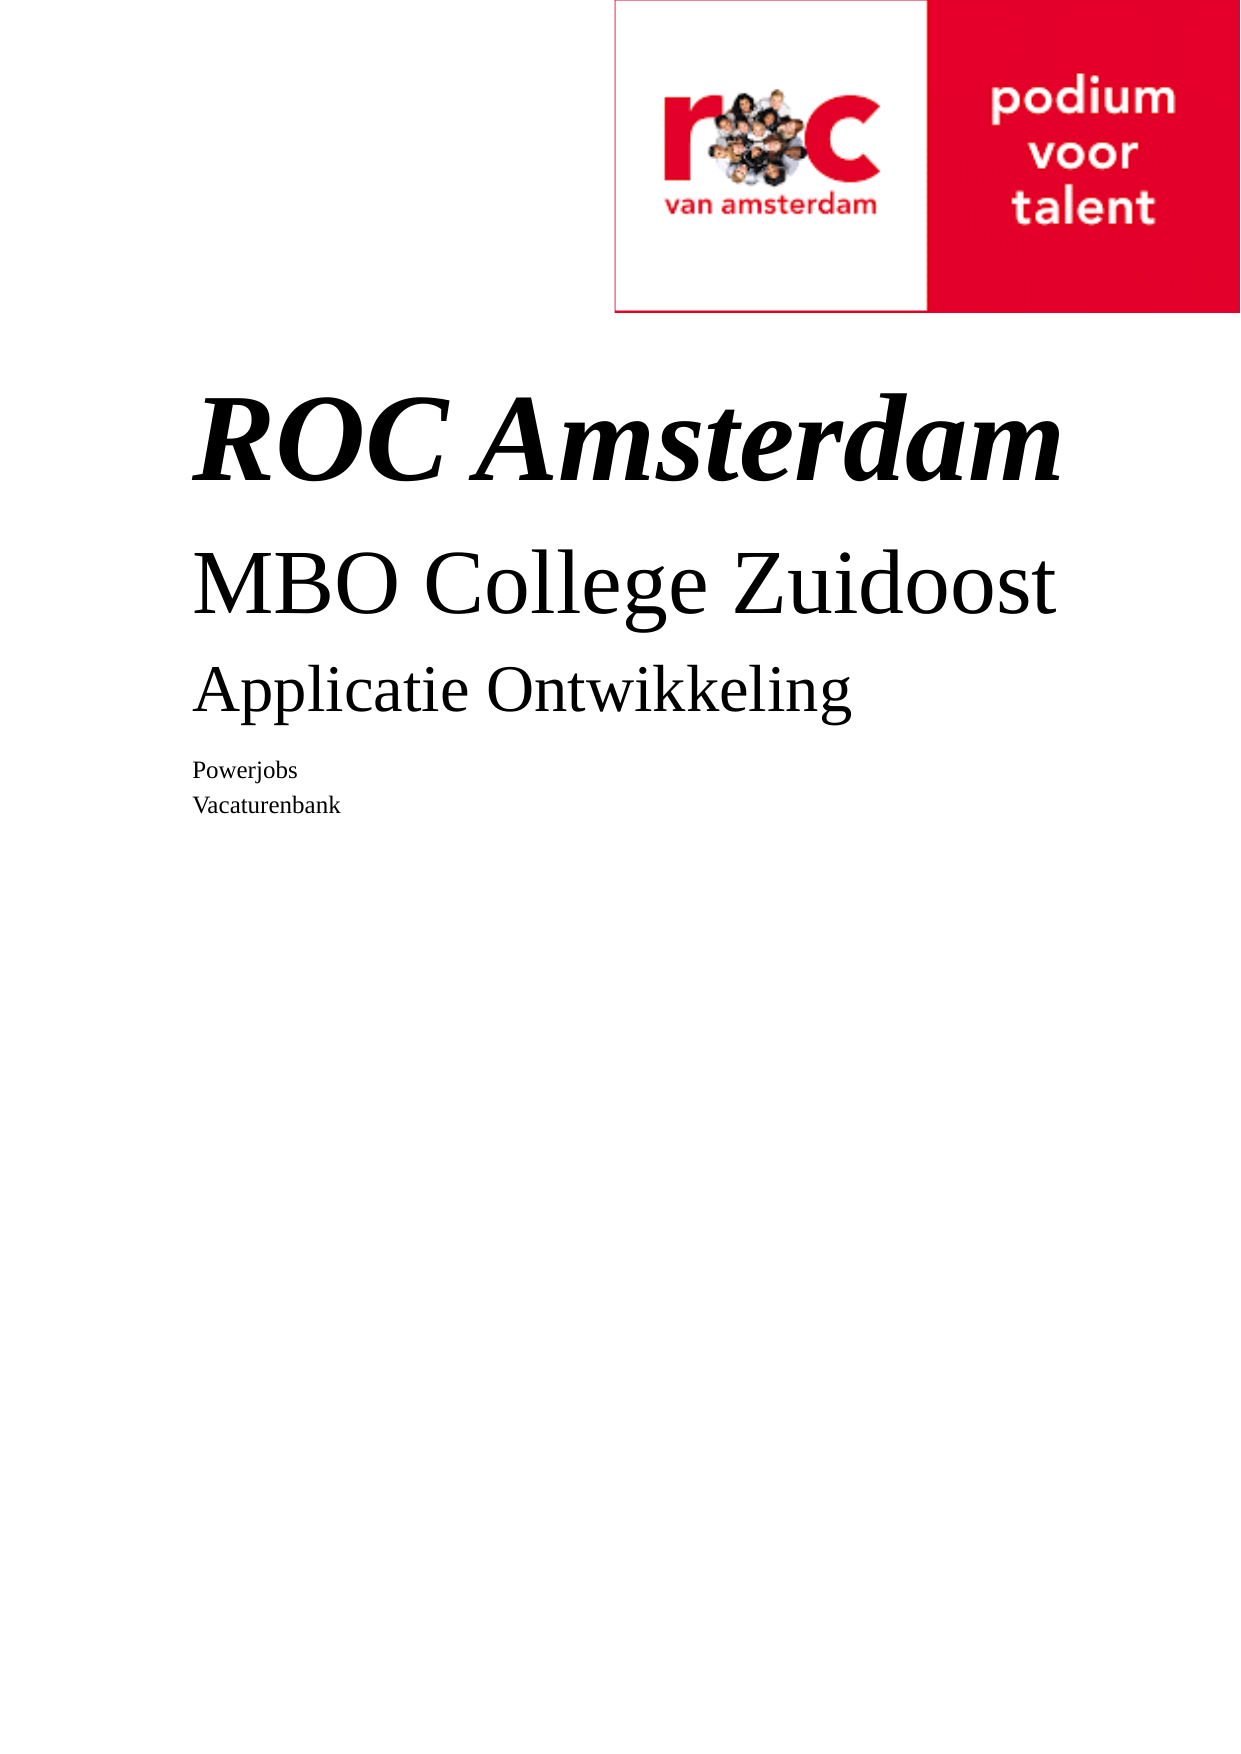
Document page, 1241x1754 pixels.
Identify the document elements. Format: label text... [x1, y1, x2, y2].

text ROC Amsterdam MBO College Zuidoost Applicatie Ontwikkeling [192, 363, 1122, 726]
text Powerjobs Vacaturenbank [192, 756, 1122, 819]
picture [614, 0, 1240, 313]
